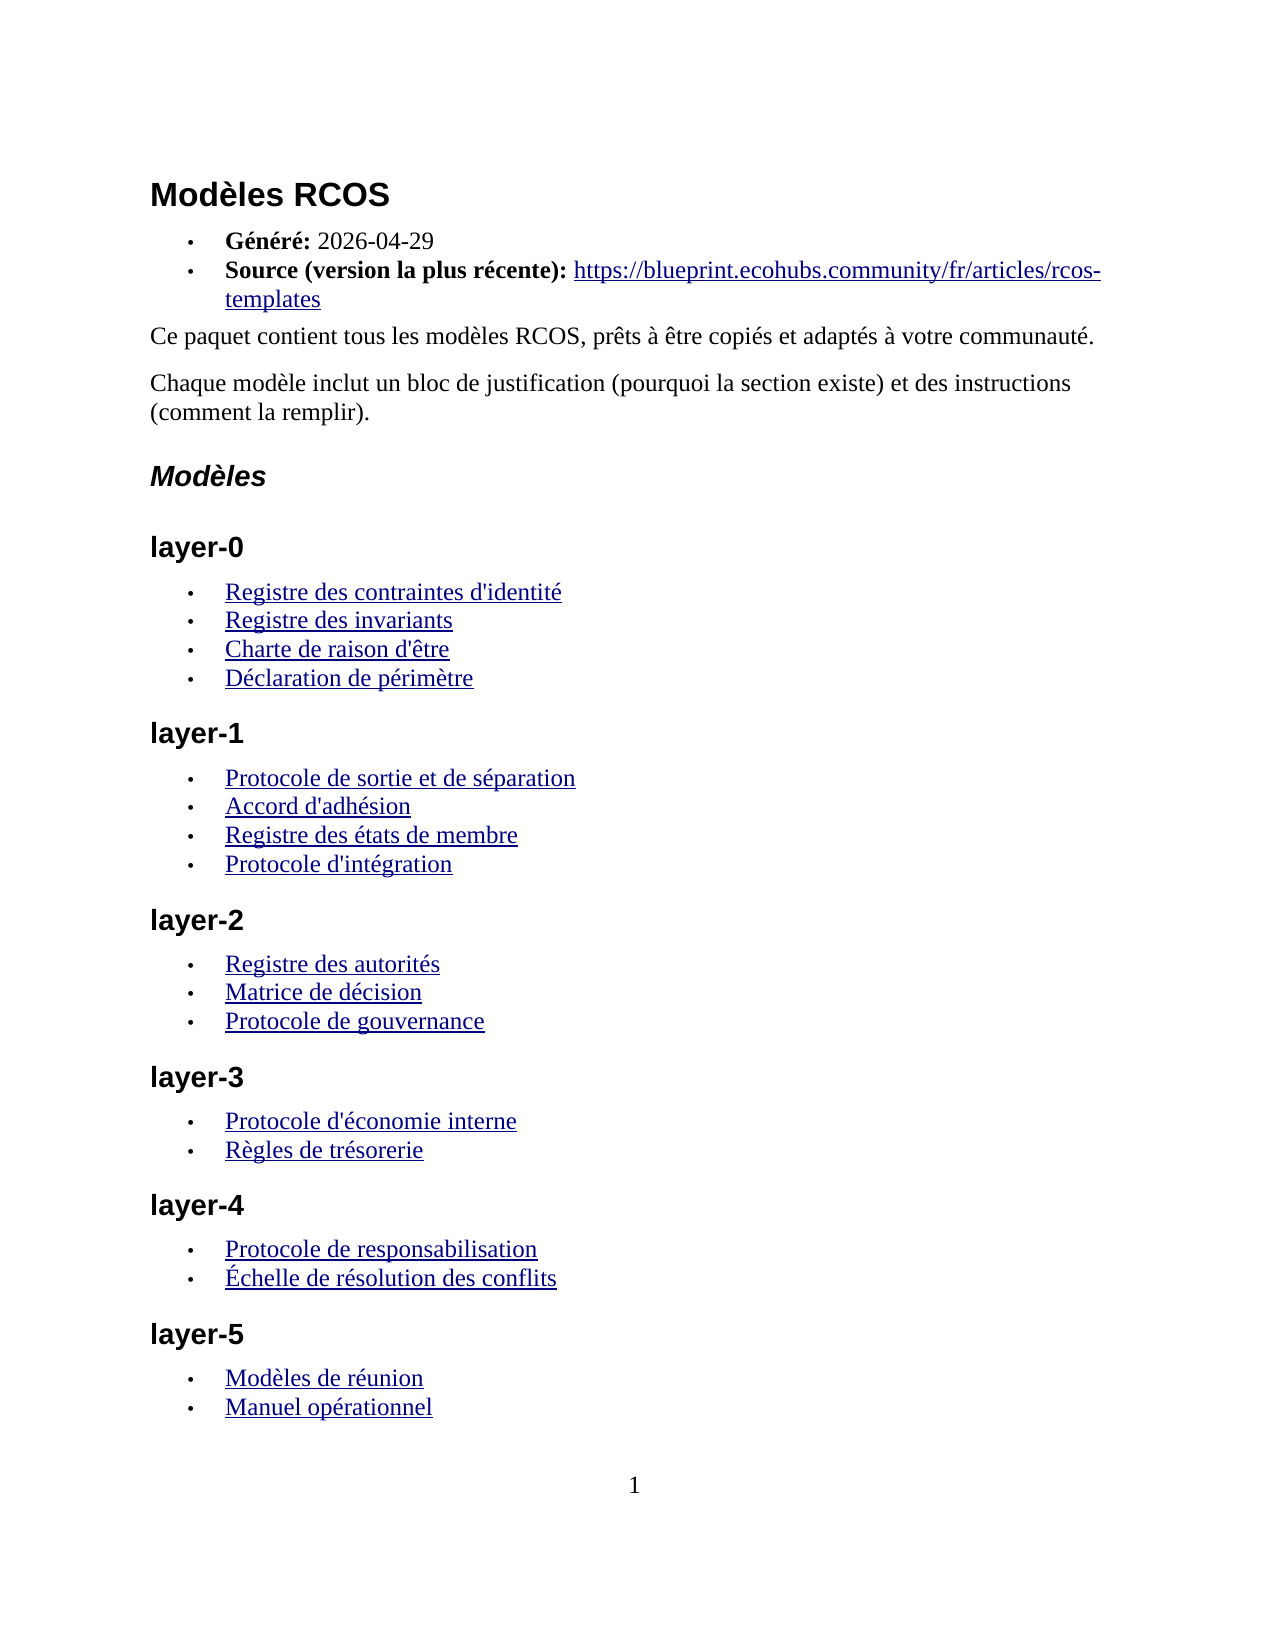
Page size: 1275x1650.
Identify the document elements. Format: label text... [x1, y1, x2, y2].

list Matrice de décision [187, 977, 1125, 1006]
list Protocole d'économie interne [187, 1106, 1125, 1135]
list Accord d'adhésion [187, 791, 1125, 820]
list Règles de trésorerie [187, 1135, 1125, 1163]
list Généré: 2026-04-29 [187, 226, 1125, 255]
list Registre des invariants [187, 605, 1125, 634]
list Registre des contraintes d'identité [187, 577, 1125, 605]
subtitle layer-1 [150, 717, 1125, 750]
list Registre des autorités [187, 949, 1125, 977]
list Manuel opérationnel [187, 1392, 1125, 1421]
list Protocole de gouvernance [187, 1006, 1125, 1035]
subtitle layer-4 [150, 1188, 1125, 1222]
list Source (version la plus récente): https://blueprint.ecohubs.community/fr/articles/rcos-templates [187, 255, 1125, 312]
subtitle layer-0 [150, 531, 1125, 564]
list Protocole de responsabilisation [187, 1234, 1125, 1263]
list Modèles de réunion [187, 1363, 1125, 1392]
list Registre des états de membre [187, 820, 1125, 849]
list Charte de raison d'être [187, 634, 1125, 663]
subtitle layer-2 [150, 903, 1125, 936]
list Déclaration de périmètre [187, 663, 1125, 692]
subtitle layer-5 [150, 1317, 1125, 1351]
list Protocole d'intégration [187, 849, 1125, 878]
subtitle Modèles [150, 459, 1125, 493]
text Chaque modèle inclut un bloc de justification (pourquoi la section existe) et des instructions (comment la remplir). [150, 368, 1125, 426]
list Protocole de sortie et de séparation [187, 763, 1125, 791]
subtitle Modèles RCOS [150, 175, 1125, 214]
list Échelle de résolution des conflits [187, 1263, 1125, 1292]
text Ce paquet contient tous les modèles RCOS, prêts à être copiés et adaptés à votre communauté. [150, 321, 1125, 350]
subtitle layer-3 [150, 1060, 1125, 1093]
